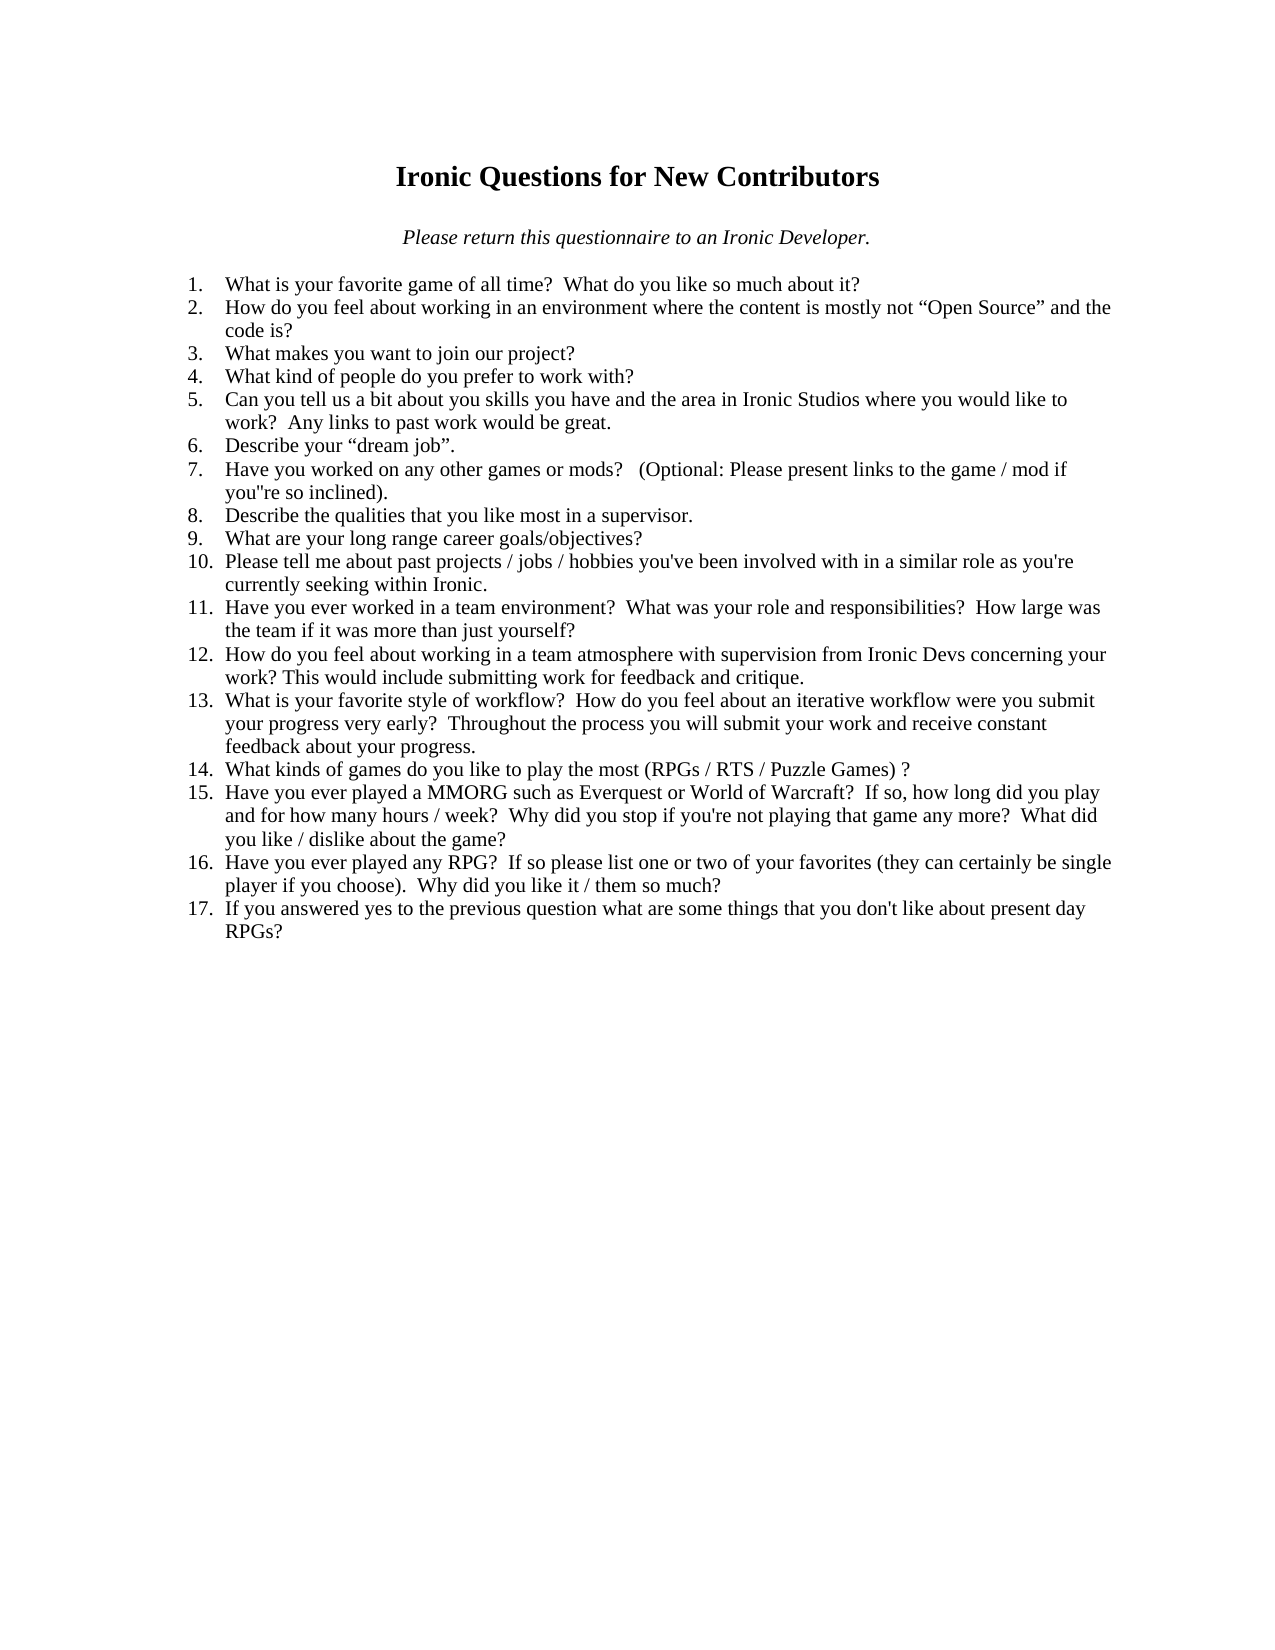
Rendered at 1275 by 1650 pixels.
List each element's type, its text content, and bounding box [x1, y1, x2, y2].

text Ironic Questions for New Contributors [150, 160, 1125, 193]
list Have you ever played a MMORG such as Everquest or World of Warcraft? If so, how long did you play and for how many hours / week? Why did you stop if you're not playing that game any more? What did you like / dislike about the game? [187, 781, 1125, 851]
list What is your favorite style of workflow? How do you feel about an iterative workflow were you submit your progress very early? Throughout the process you will submit your work and receive constant feedback about your progress. [187, 689, 1125, 758]
list What are your long range career goals/objectives? [187, 527, 1125, 550]
text Please return this questionnaire to an Ironic Developer. [150, 226, 1125, 249]
list Have you worked on any other games or mods? (Optional: Please present links to the game / mod if you''re so inclined). [187, 457, 1125, 504]
list Please tell me about past projects / jobs / hobbies you've been involved with in a similar role as you're currently seeking within Ironic. [187, 550, 1125, 596]
list What kinds of games do you like to play the most (RPGs / RTS / Puzzle Games) ? [187, 758, 1125, 781]
list Describe your “dream job”. [187, 434, 1125, 457]
list How do you feel about working in a team atmosphere with supervision from Ironic Devs concerning your work? This would include submitting work for feedback and critique. [187, 642, 1125, 689]
list What is your favorite game of all time? What do you like so much about it? [187, 272, 1125, 296]
list Describe the qualities that you like most in a supervisor. [187, 504, 1125, 527]
list Have you ever played any RPG? If so please list one or two of your favorites (they can certainly be single player if you choose). Why did you like it / them so much? [187, 851, 1125, 897]
list How do you feel about working in an environment where the content is mostly not “Open Source” and the code is? [187, 296, 1125, 342]
list What kind of people do you prefer to work with? [187, 365, 1125, 388]
list Have you ever worked in a team environment? What was your role and responsibilities? How large was the team if it was more than just yourself? [187, 596, 1125, 642]
list If you answered yes to the previous question what are some things that you don't like about present day RPGs? [187, 897, 1125, 943]
list What makes you want to join our project? [187, 342, 1125, 365]
list Can you tell us a bit about you skills you have and the area in Ironic Studios where you would like to work? Any links to past work would be great. [187, 388, 1125, 434]
